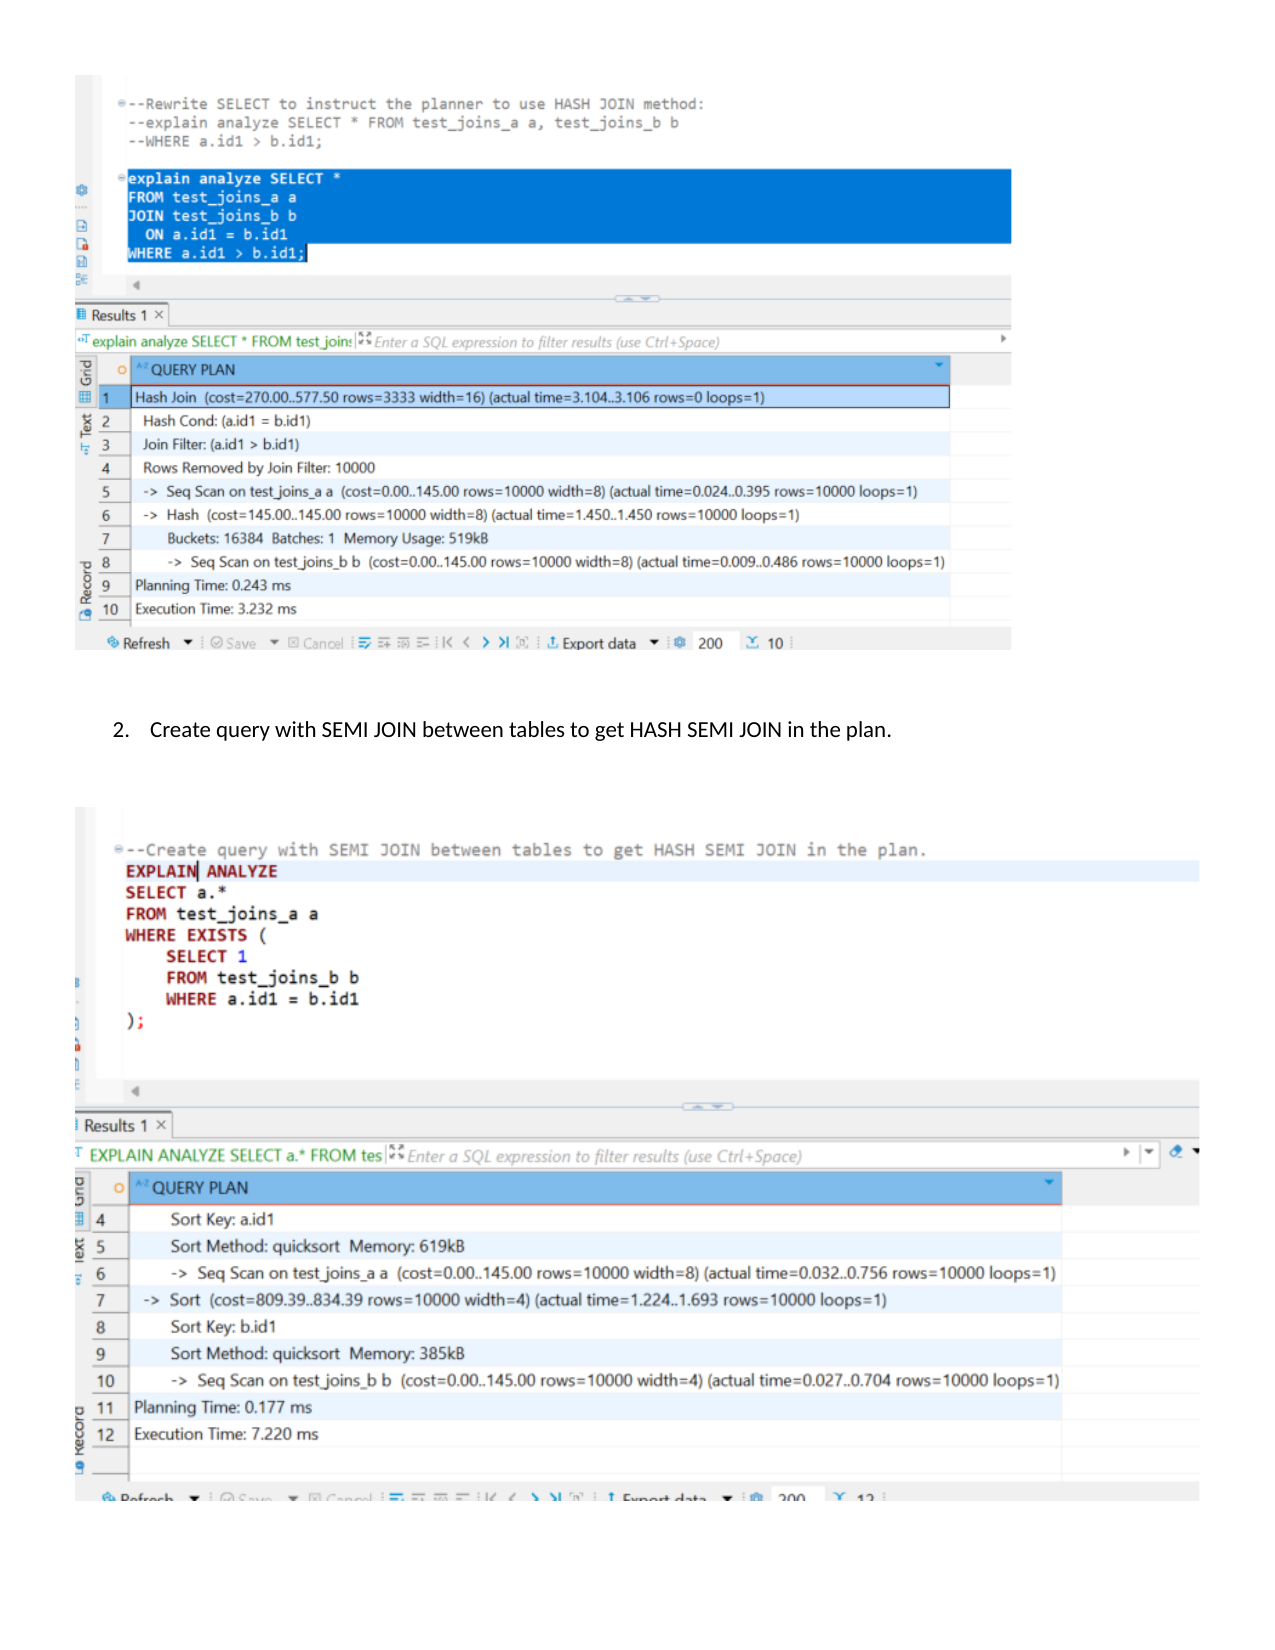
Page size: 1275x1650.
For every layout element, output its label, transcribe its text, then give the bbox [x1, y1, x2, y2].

list Create query with SEMI JOIN between tables to get HASH SEMI JOIN in the plan. [112, 715, 1200, 743]
